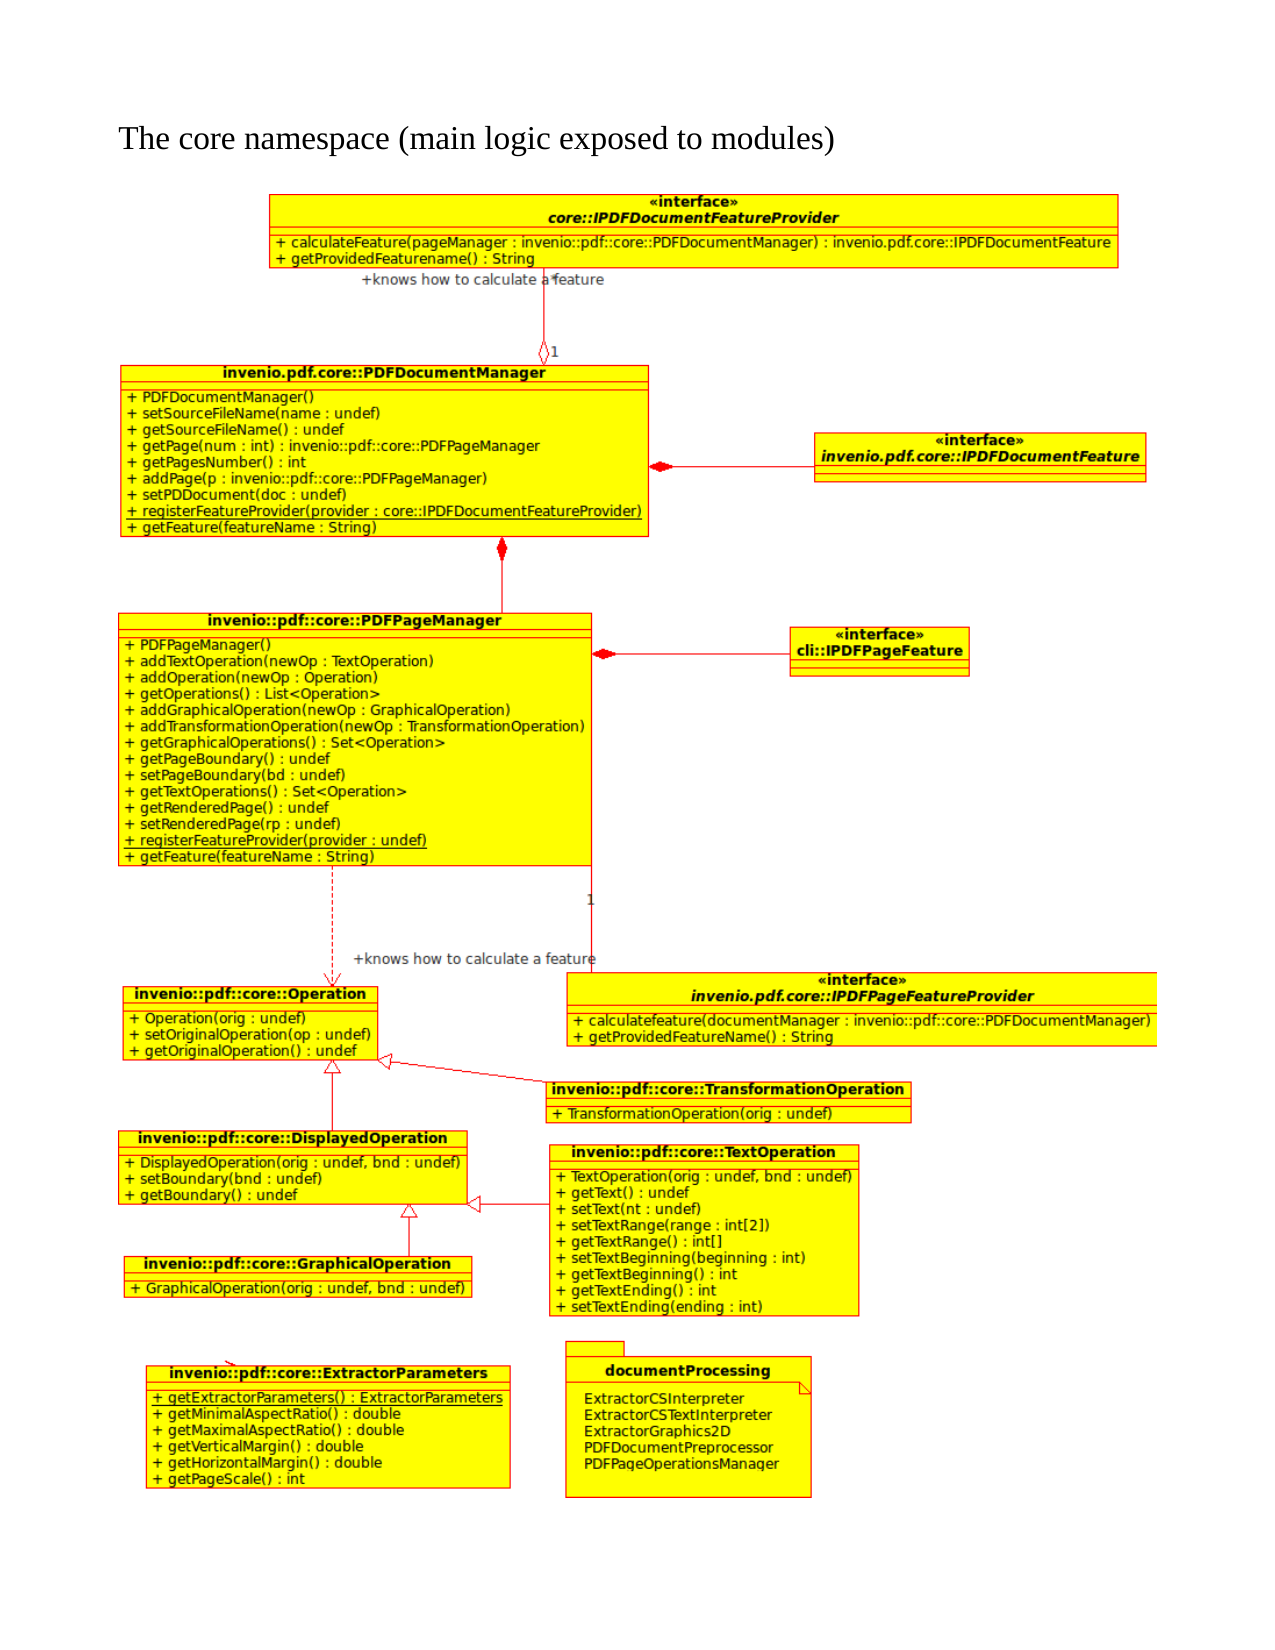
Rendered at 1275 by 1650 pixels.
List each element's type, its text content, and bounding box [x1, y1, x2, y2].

picture [118, 194, 1157, 1498]
text The core namespace (main logic exposed to modules) [118, 118, 1157, 156]
